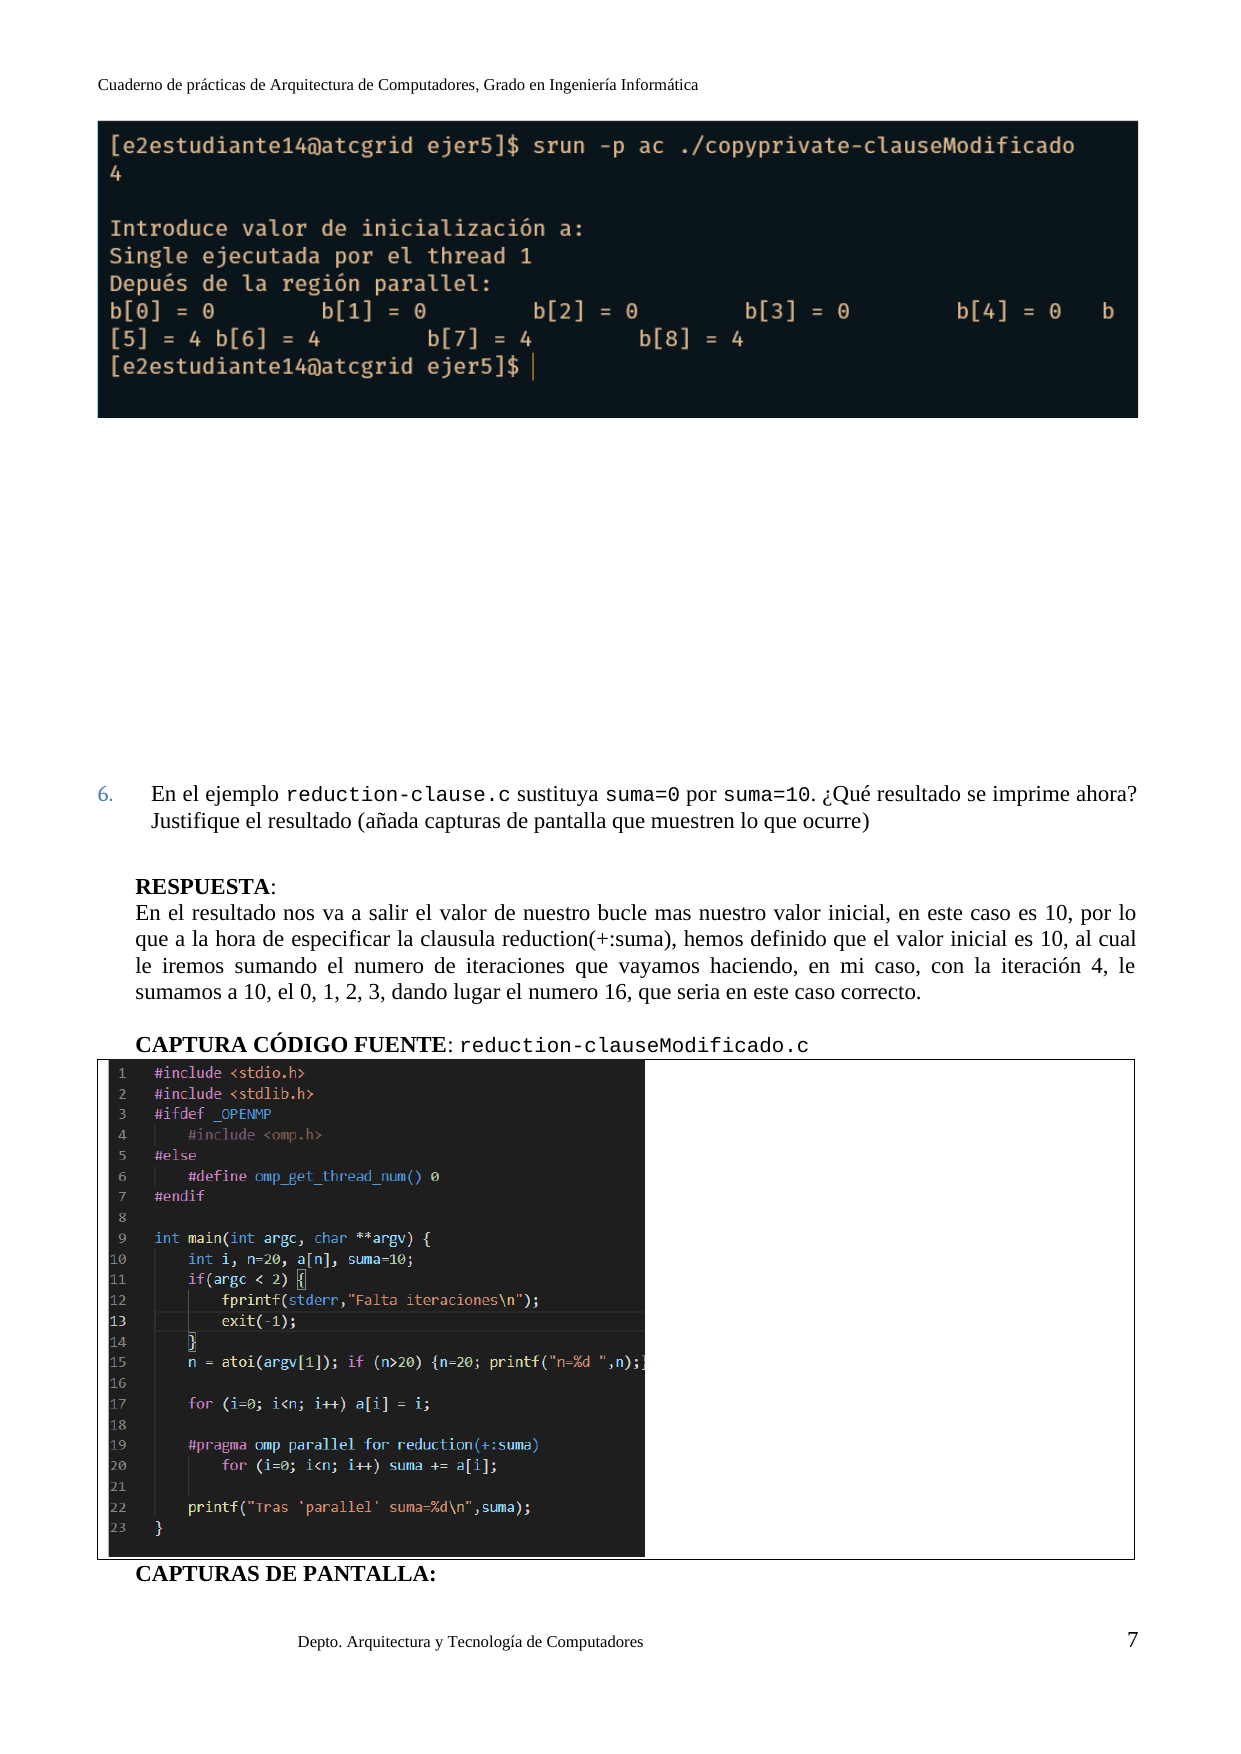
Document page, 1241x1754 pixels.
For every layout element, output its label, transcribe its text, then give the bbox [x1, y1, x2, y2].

list En el ejemplo reduction-clause.c sustituya suma=0 por suma=10. ¿Qué resultado se imprime ahora? Justifique el resultado (añada capturas de pantalla que muestren lo que ocurre) [98, 780, 1138, 834]
text En el resultado nos va a salir el valor de nuestro bucle mas nuestro valor inicial, en este caso es 10, por lo que a la hora de especificar la clausula reduction(+:suma), hemos definido que el valor inicial es 10, al cual le iremos sumando el numero de iteraciones que vayamos haciendo, en mi caso, con la iteración 4, le sumamos a 10, el 0, 1, 2, 3, dando lugar el numero 16, que seria en este caso correcto. [135, 899, 1138, 1004]
text CAPTURAS DE PANTALLA: [135, 1560, 1138, 1586]
text CAPTURA CÓDIGO FUENTE: reduction-clauseModificado.c [135, 1031, 1138, 1058]
table_header [98, 1060, 1134, 1559]
text RESPUESTA: [135, 873, 1138, 899]
